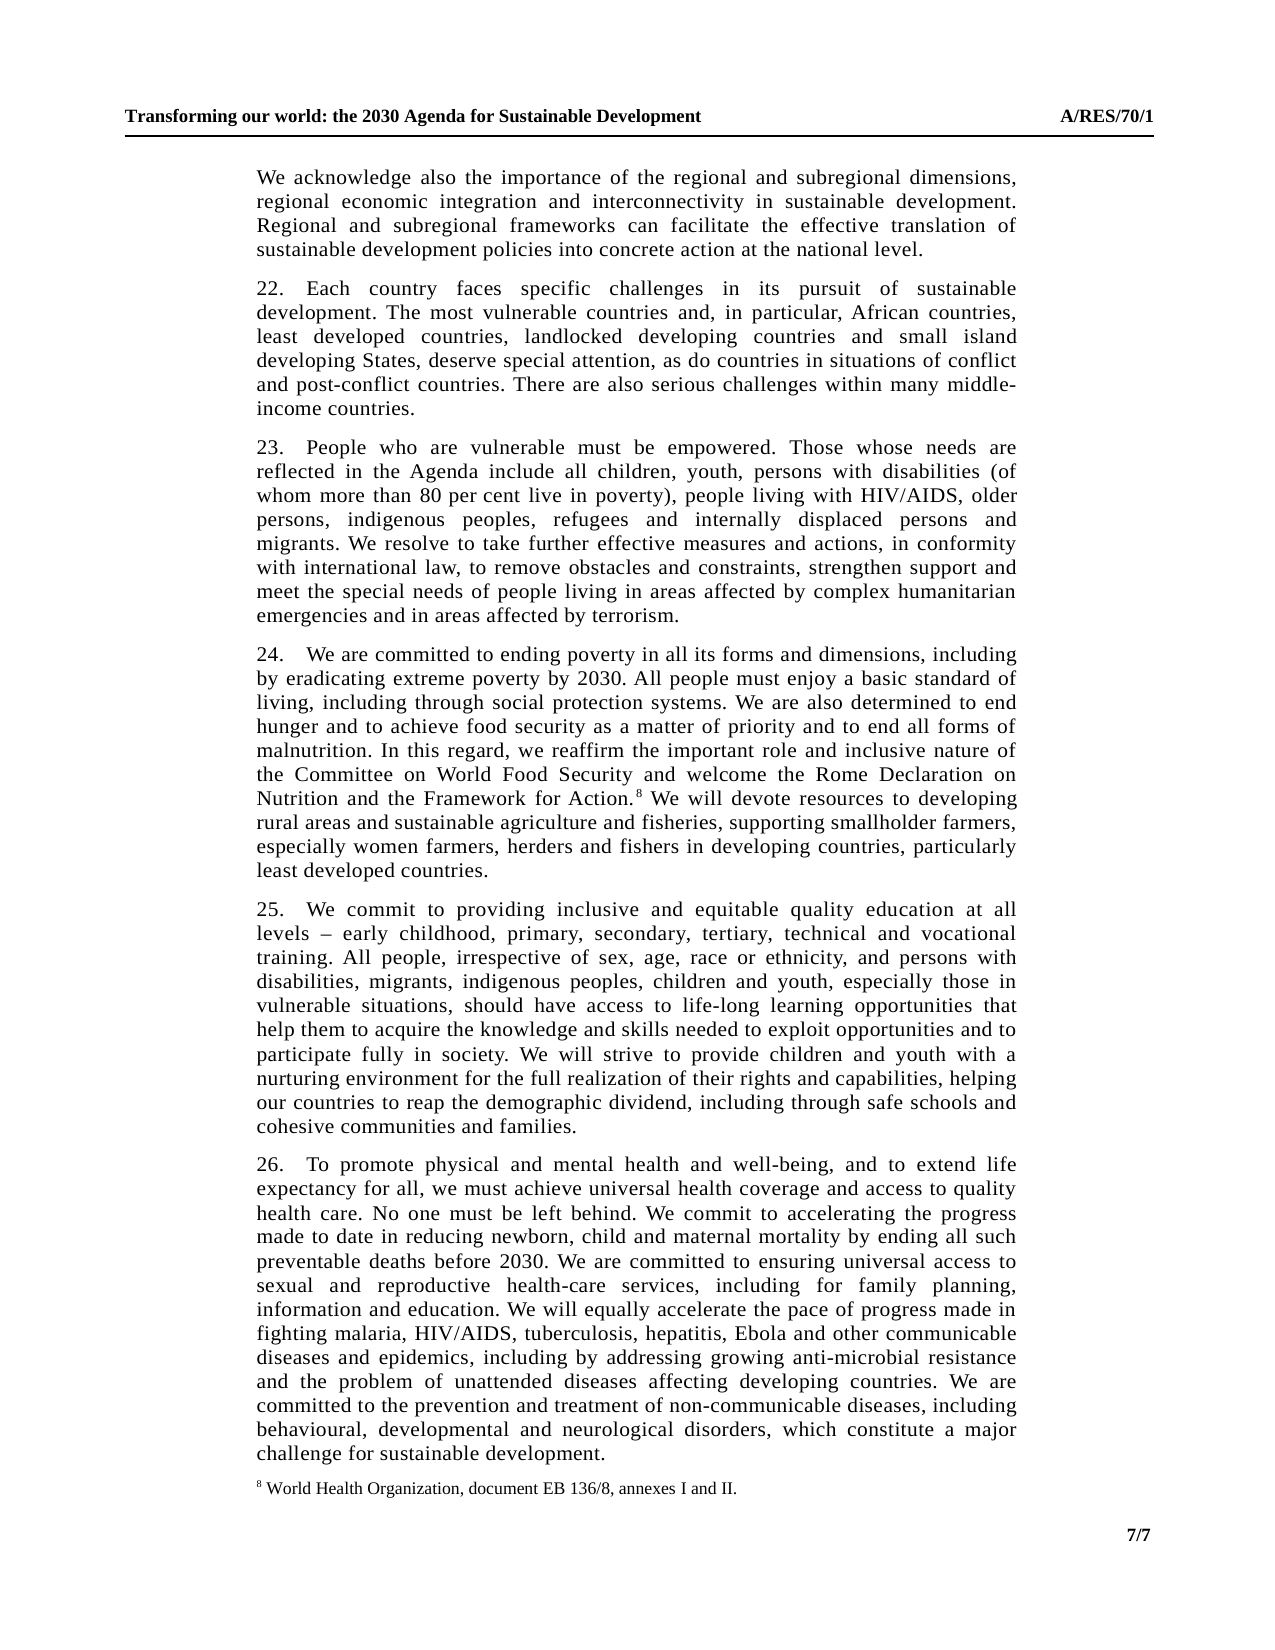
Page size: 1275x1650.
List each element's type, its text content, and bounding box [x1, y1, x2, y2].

text 24. We are committed to ending poverty in all its forms and dimensions, including by eradicating extreme poverty by 2030. All people must enjoy a basic standard of living, including through social protection systems. We are also determined to end hunger and to achieve food security as a matter of priority and to end all forms of malnutrition. In this regard, we reaffirm the important role and inclusive nature of the Committee on World Food Security and welcome the Rome Declaration on Nutrition and the Framework for Action. We will devote resources to developing rural areas and sustainable agriculture and fisheries, supporting smallholder farmers, especially women farmers, herders and fishers in developing countries, particularly least developed countries. [256, 642, 1018, 882]
text 22. Each country faces specific challenges in its pursuit of sustainable development. The most vulnerable countries and, in particular, African countries, least developed countries, landlocked developing countries and small island developing States, deserve special attention, as do countries in situations of conflict and post-conflict countries. There are also serious challenges within many middle-income countries. [256, 276, 1018, 420]
text We acknowledge also the importance of the regional and subregional dimensions, regional economic integration and interconnectivity in sustainable development. Regional and subregional frameworks can facilitate the effective translation of sustainable development policies into concrete action at the national level. [256, 165, 1018, 261]
text 23. People who are vulnerable must be empowered. Those whose needs are reflected in the Agenda include all children, youth, persons with disabilities (of whom more than 80 per cent live in poverty), people living with HIV/AIDS, older persons, indigenous peoples, refugees and internally displaced persons and migrants. We resolve to take further effective measures and actions, in conformity with international law, to remove obstacles and constraints, strengthen support and meet the special needs of people living in areas affected by complex humanitarian emergencies and in areas affected by terrorism. [256, 435, 1018, 627]
text 25. We commit to providing inclusive and equitable quality education at all levels – early childhood, primary, secondary, tertiary, technical and vocational training. All people, irrespective of sex, age, race or ethnicity, and persons with disabilities, migrants, indigenous peoples, children and youth, especially those in vulnerable situations, should have access to life-long learning opportunities that help them to acquire the knowledge and skills needed to exploit opportunities and to participate fully in society. We will strive to provide children and youth with a nurturing environment for the full realization of their rights and capabilities, helping our countries to reap the demographic dividend, including through safe schools and cohesive communities and families. [256, 897, 1018, 1138]
text 26. To promote physical and mental health and well-being, and to extend life expectancy for all, we must achieve universal health coverage and access to quality health care. No one must be left behind. We commit to accelerating the progress made to date in reducing newborn, child and maternal mortality by ending all such preventable deaths before 2030. We are committed to ensuring universal access to sexual and reproductive health-care services, including for family planning, information and education. We will equally accelerate the pace of progress made in fighting malaria, HIV/AIDS, tuberculosis, hepatitis, Ebola and other communicable diseases and epidemics, including by addressing growing anti-microbial resistance and the problem of unattended diseases affecting developing countries. We are committed to the prevention and treatment of non-communicable diseases, including behavioural, developmental and neurological disorders, which constitute a major challenge for sustainable development. [256, 1152, 1018, 1465]
text World Health Organization, document EB 136/8, annexes I and II. [256, 1480, 1018, 1498]
